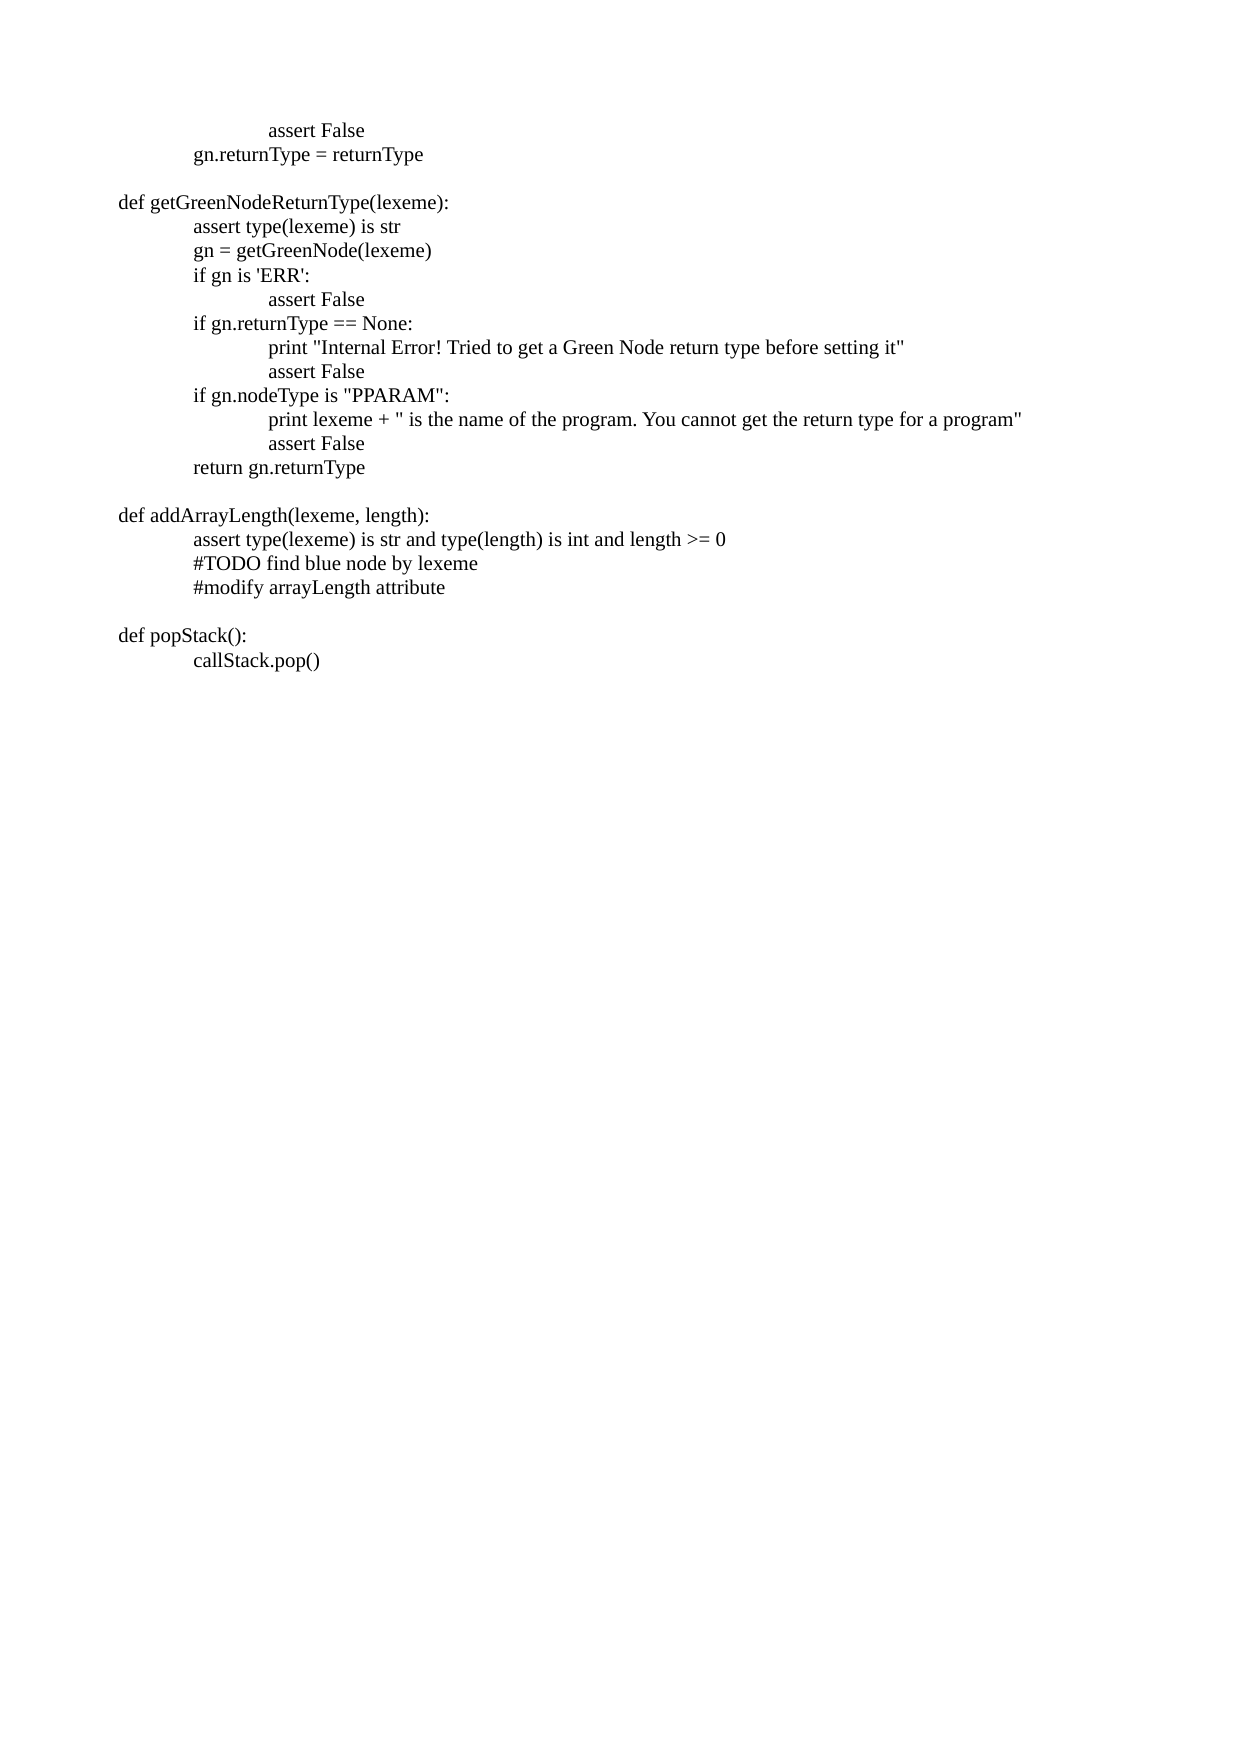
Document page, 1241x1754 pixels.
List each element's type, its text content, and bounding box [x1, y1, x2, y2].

text print "Internal Error! Tried to get a Green Node return type before setting it" [118, 335, 1122, 359]
text gn = getGreenNode(lexeme) [118, 238, 1122, 262]
text #TODO find blue node by lexeme [118, 551, 1122, 575]
text return gn.returnType [118, 455, 1122, 479]
text def addArrayLength(lexeme, length): [118, 503, 1122, 527]
text assert False [118, 287, 1122, 311]
text assert type(lexeme) is str [118, 214, 1122, 238]
text def getGreenNodeReturnType(lexeme): [118, 190, 1122, 214]
text def popStack(): [118, 623, 1122, 647]
text if gn is 'ERR': [118, 262, 1122, 287]
text assert False [118, 431, 1122, 455]
text #modify arrayLength attribute [118, 575, 1122, 599]
text assert type(lexeme) is str and type(length) is int and length >= 0 [118, 527, 1122, 551]
text if gn.returnType == None: [118, 311, 1122, 335]
text assert False [118, 118, 1122, 142]
text gn.returnType = returnType [118, 142, 1122, 166]
text print lexeme + " is the name of the program. You cannot get the return type for a program" [118, 407, 1122, 431]
text assert False [118, 359, 1122, 383]
text if gn.nodeType is "PPARAM": [118, 383, 1122, 407]
text callStack.pop() [118, 647, 1122, 672]
